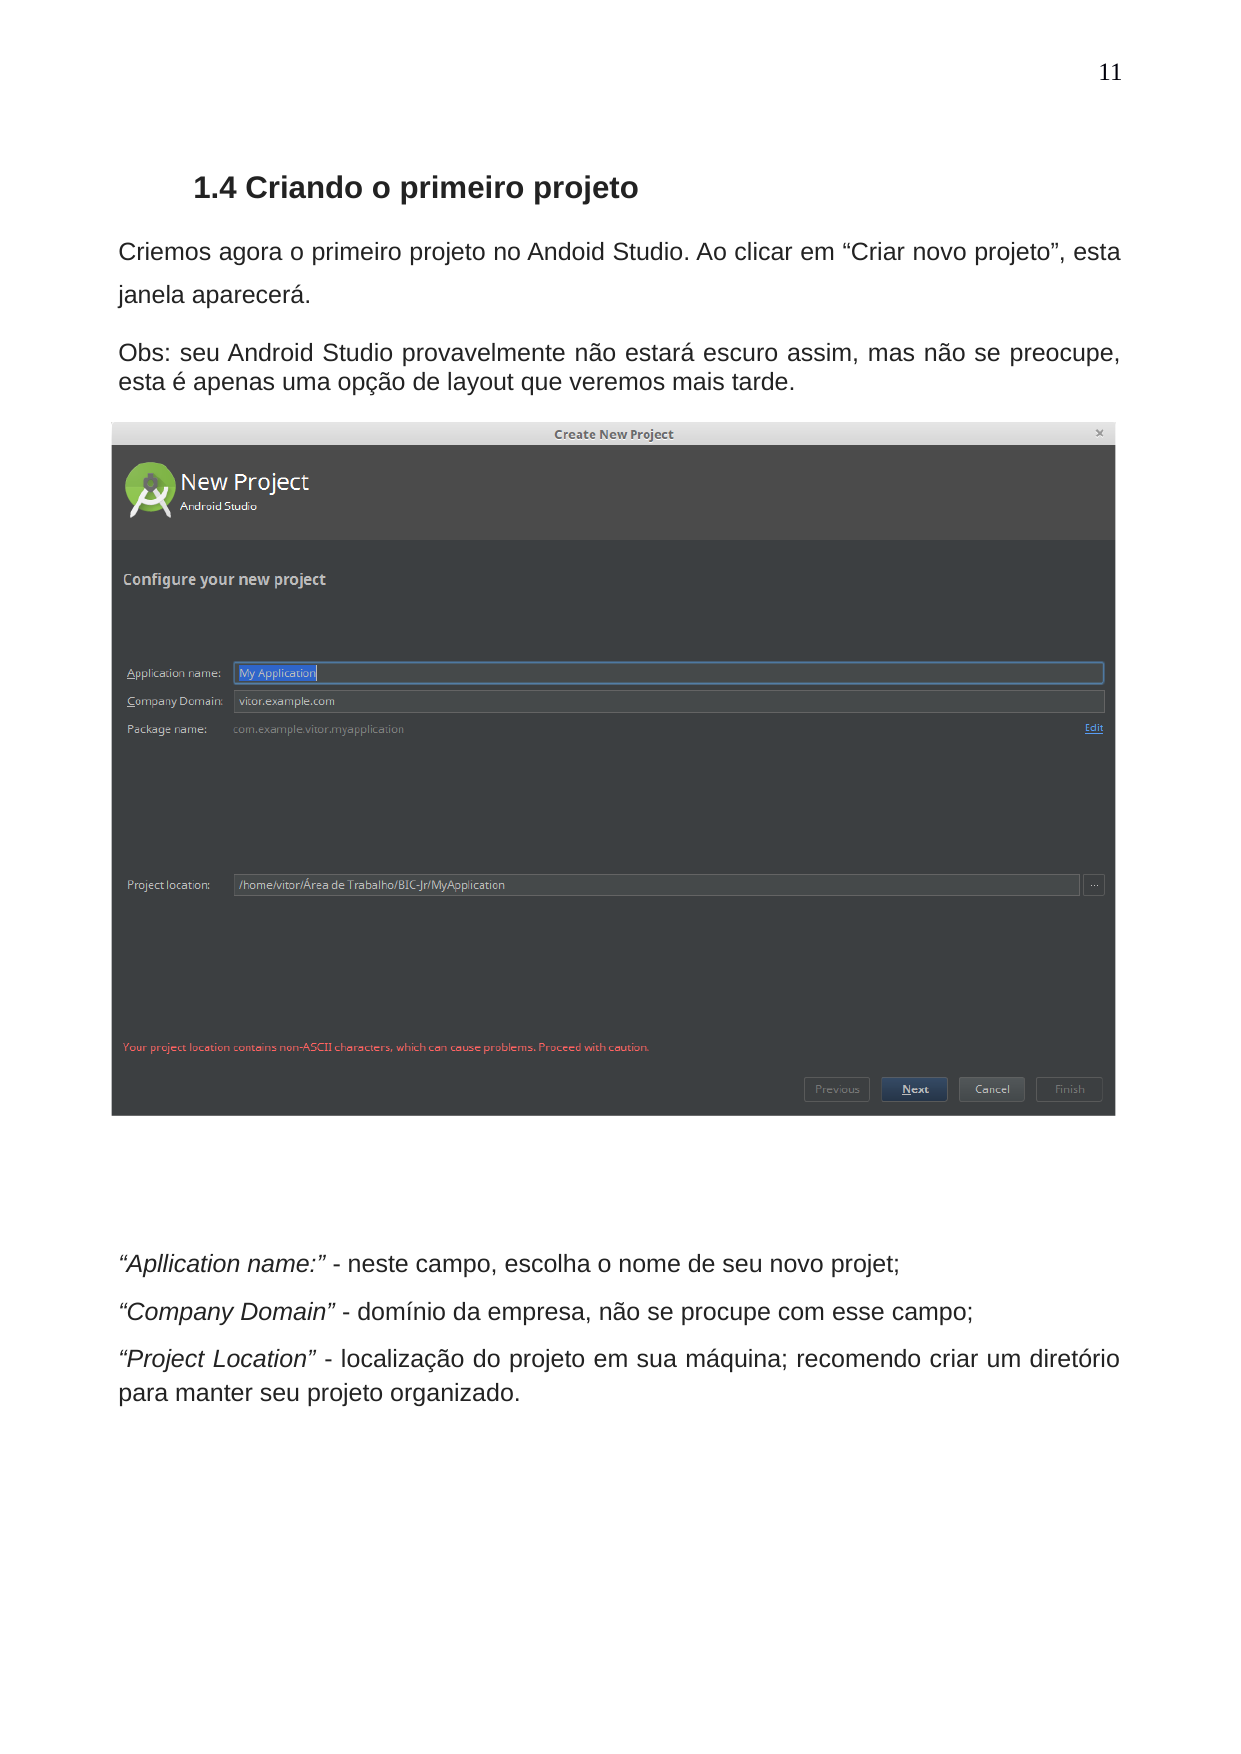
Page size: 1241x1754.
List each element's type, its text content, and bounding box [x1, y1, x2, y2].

text “Apllication name:” - neste campo, escolha o nome de seu novo projet; [118, 1249, 1122, 1278]
text “Project Location” - localização do projeto em sua máquina; recomendo criar um diretório para manter seu projeto organizado. [118, 1344, 1122, 1406]
text Criemos agora o primeiro projeto no Andoid Studio. Ao clicar em “Criar novo projeto”, esta janela aparecerá. [118, 237, 1122, 309]
text Obs: seu Android Studio provavelmente não estará escuro assim, mas não se preocupe, esta é apenas uma opção de layout que veremos mais tarde. [118, 338, 1122, 396]
picture [111, 422, 1116, 1116]
list 1.4 Criando o primeiro projeto [156, 169, 1122, 205]
text “Company Domain” - domínio da empresa, não se procupe com esse campo; [118, 1297, 1122, 1326]
